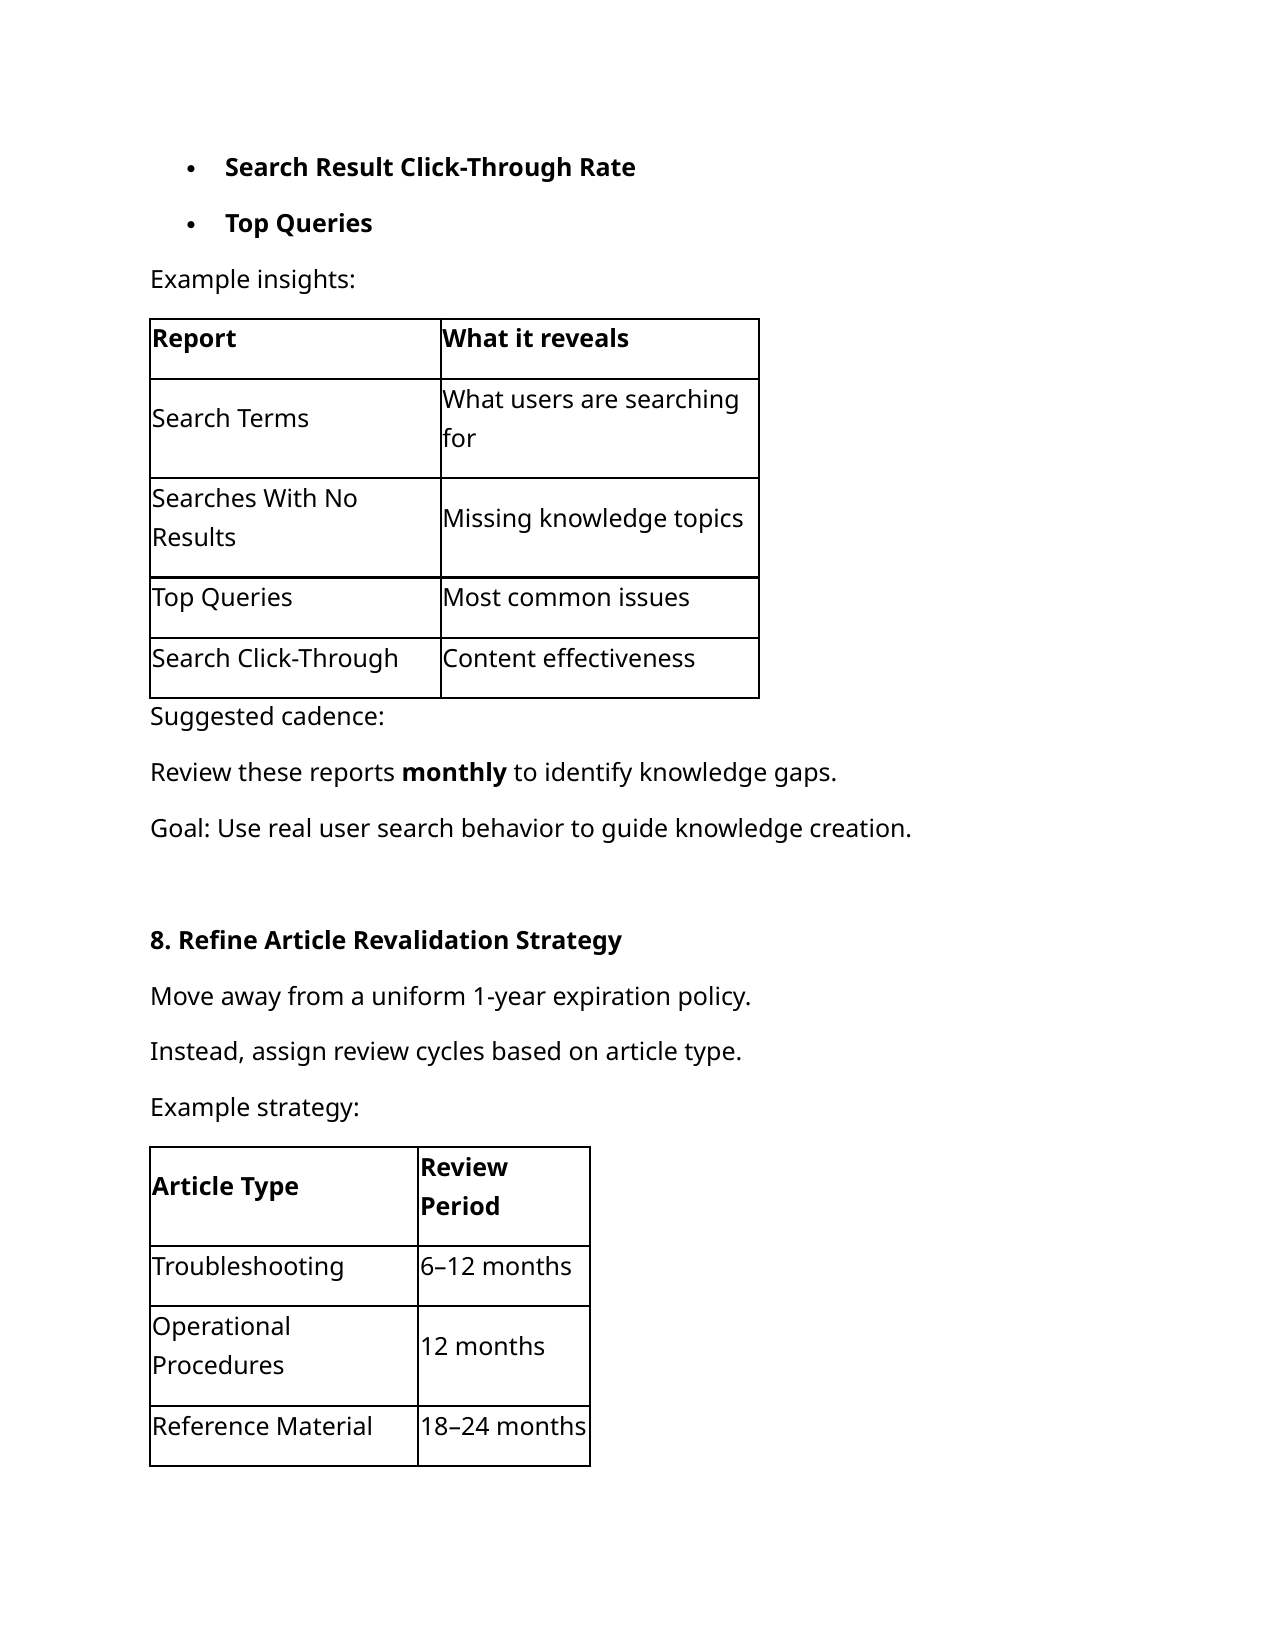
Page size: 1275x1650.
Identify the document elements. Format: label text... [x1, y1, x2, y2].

table_header Article Type [151, 1148, 417, 1245]
text Goal: Use real user search behavior to guide knowledge creation. [150, 811, 1125, 845]
text 8. Refine Article Revalidation Strategy [150, 922, 1125, 956]
table_header What it reveals [442, 320, 758, 378]
table_cell Searches With No Results [151, 479, 440, 576]
table_cell Reference Material [151, 1407, 417, 1465]
text Instead, assign review cycles based on article type. [150, 1034, 1125, 1068]
table_cell What users are searching for [442, 380, 758, 477]
text Review these reports monthly to identify knowledge gaps. [150, 755, 1125, 789]
table_header Review Period [419, 1148, 589, 1245]
table_cell 18–24 months [419, 1407, 589, 1465]
table_cell Missing knowledge topics [442, 479, 758, 576]
table_cell Top Queries [151, 579, 440, 637]
list Top Queries [187, 206, 1125, 240]
table_cell Search Terms [151, 380, 440, 477]
text Suggested cadence: [150, 699, 1125, 733]
text Move away from a uniform 1-year expiration policy. [150, 978, 1125, 1012]
table_cell Operational Procedures [151, 1307, 417, 1404]
table_header Report [151, 320, 440, 378]
list Search Result Click-Through Rate [187, 150, 1125, 184]
table_cell 6–12 months [419, 1247, 589, 1305]
text Example strategy: [150, 1090, 1125, 1124]
table_cell 12 months [419, 1307, 589, 1404]
table_cell Troubleshooting [151, 1247, 417, 1305]
table_cell Search Click-Through [151, 639, 440, 697]
text Example insights: [150, 262, 1125, 296]
table_cell Most common issues [442, 579, 758, 637]
table_cell Content effectiveness [442, 639, 758, 697]
